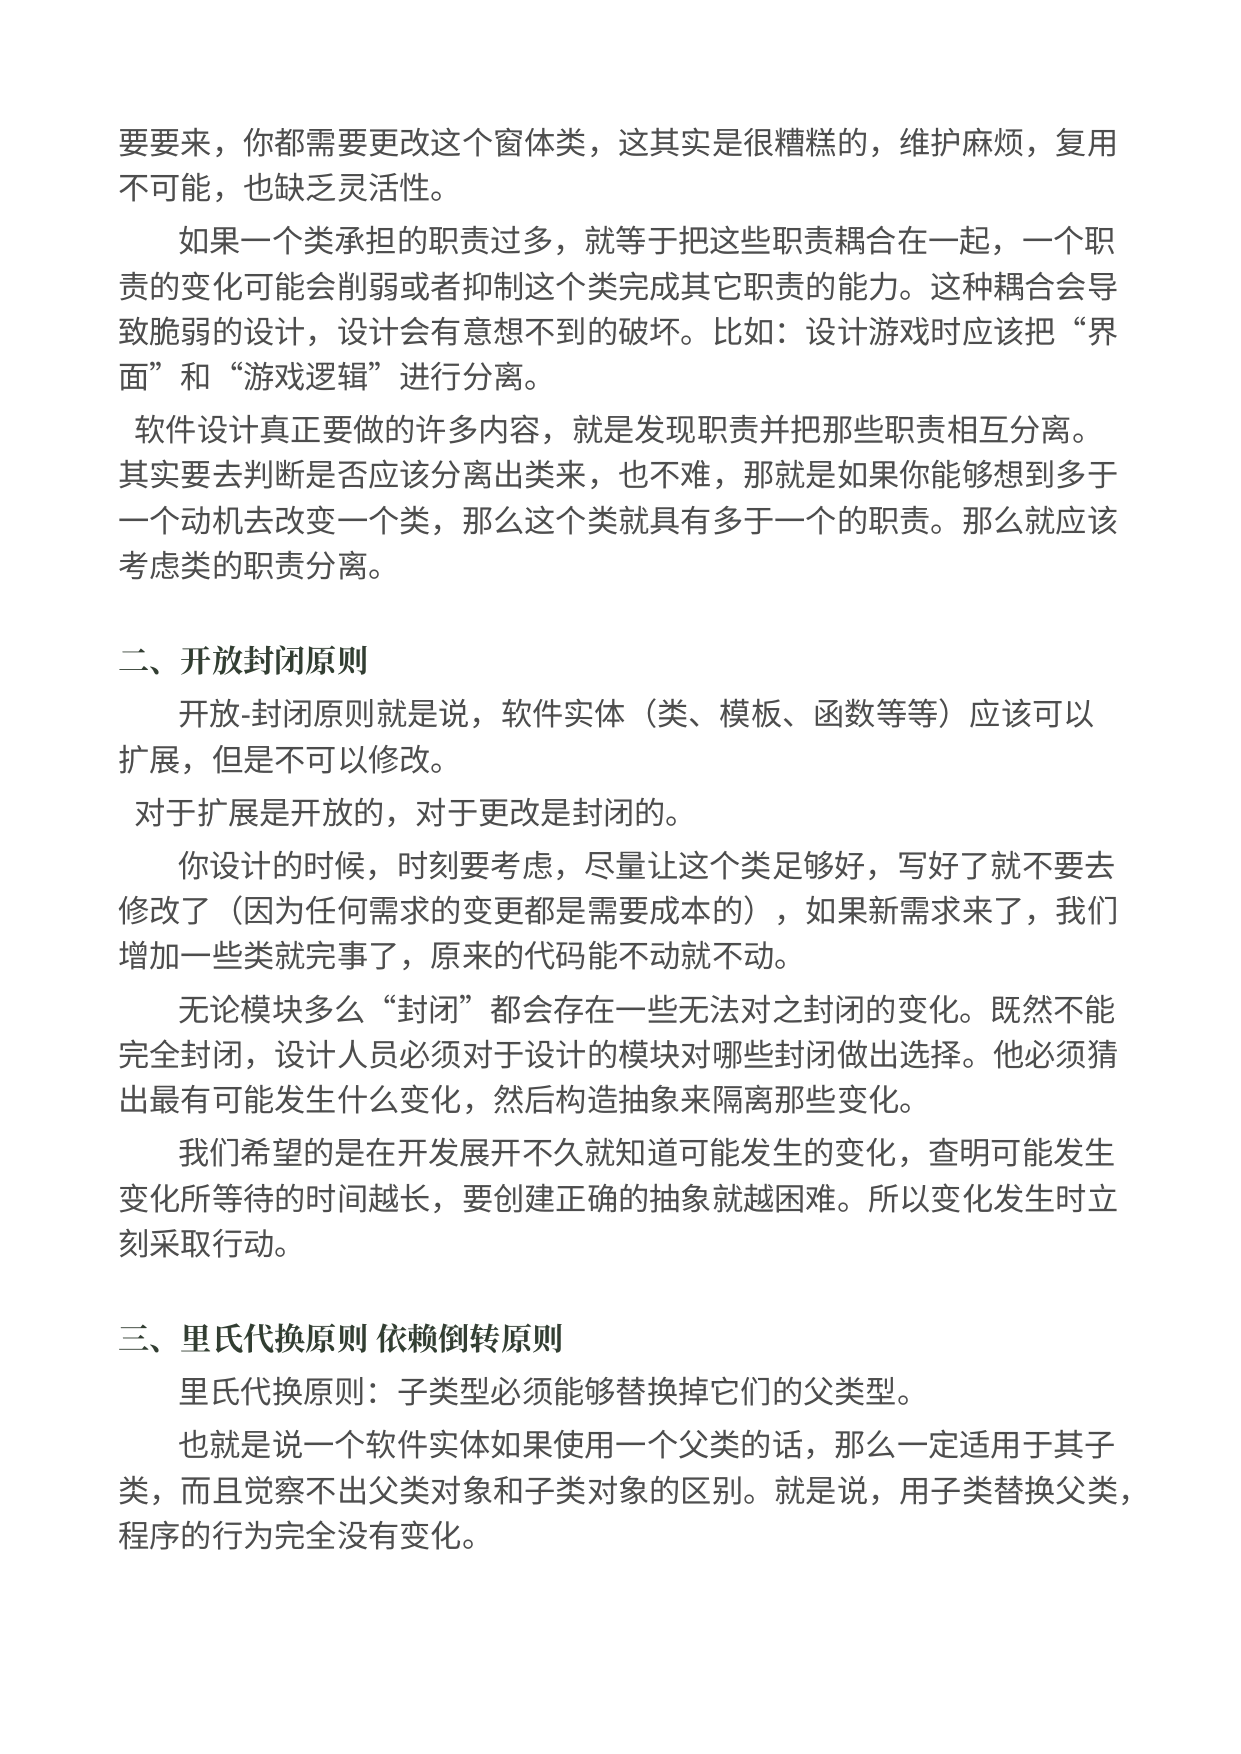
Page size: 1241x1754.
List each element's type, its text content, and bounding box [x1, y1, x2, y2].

text 对于扩展是开放的，对于更改是封闭的。 [118, 788, 1122, 833]
text 开放-封闭原则就是说，软件实体（类、模板、函数等等）应该可以扩展，但是不可以修改。 [118, 689, 1122, 780]
text 里氏代换原则：子类型必须能够替换掉它们的父类型。 [118, 1367, 1122, 1413]
text 二、开放封闭原则 [118, 635, 1122, 682]
text 无论模块多么“封闭”都会存在一些无法对之封闭的变化。既然不能完全封闭，设计人员必须对于设计的模块对哪些封闭做出选择。他必须猜出最有可能发生什么变化，然后构造抽象来隔离那些变化。 [118, 985, 1122, 1121]
text 单一职责原则准确的解释就是，就一个类而言，应该仅有一个引起它变化的原因。我们在编程的时候，很自然的就会给一个类加各种各样的功能，比如我们写一个窗体应用程序，一般都会生成一个Form1这样的类，于是我们就把各种各样的代码，就像某种商业运算的算法呀，像数据库访问的SQL语句呀什么的都写到这样的类当中，这就意味着，无论任何需要要来，你都需要更改这个窗体类，这其实是很糟糕的，维护麻烦，复用不可能，也缺乏灵活性。 [118, 118, 1122, 208]
text 也就是说一个软件实体如果使用一个父类的话，那么一定适用于其子类，而且觉察不出父类对象和子类对象的区别。就是说，用子类替换父类，程序的行为完全没有变化。 [118, 1421, 1122, 1556]
text 你设计的时候，时刻要考虑，尽量让这个类足够好，写好了就不要去修改了（因为任何需求的变更都是需要成本的），如果新需求来了，我们增加一些类就完事了，原来的代码能不动就不动。 [118, 841, 1122, 977]
text 软件设计真正要做的许多内容，就是发现职责并把那些职责相互分离。其实要去判断是否应该分离出类来，也不难，那就是如果你能够想到多于一个动机去改变一个类，那么这个类就具有多于一个的职责。那么就应该考虑类的职责分离。 [118, 405, 1122, 586]
text 如果一个类承担的职责过多，就等于把这些职责耦合在一起，一个职责的变化可能会削弱或者抑制这个类完成其它职责的能力。这种耦合会导致脆弱的设计，设计会有意想不到的破坏。比如：设计游戏时应该把“界面”和“游戏逻辑”进行分离。 [118, 216, 1122, 397]
text 我们希望的是在开发展开不久就知道可能发生的变化，查明可能发生变化所等待的时间越长，要创建正确的抽象就越困难。所以变化发生时立刻采取行动。 [118, 1128, 1122, 1264]
text 三、里氏代换原则 依赖倒转原则 [118, 1313, 1122, 1359]
